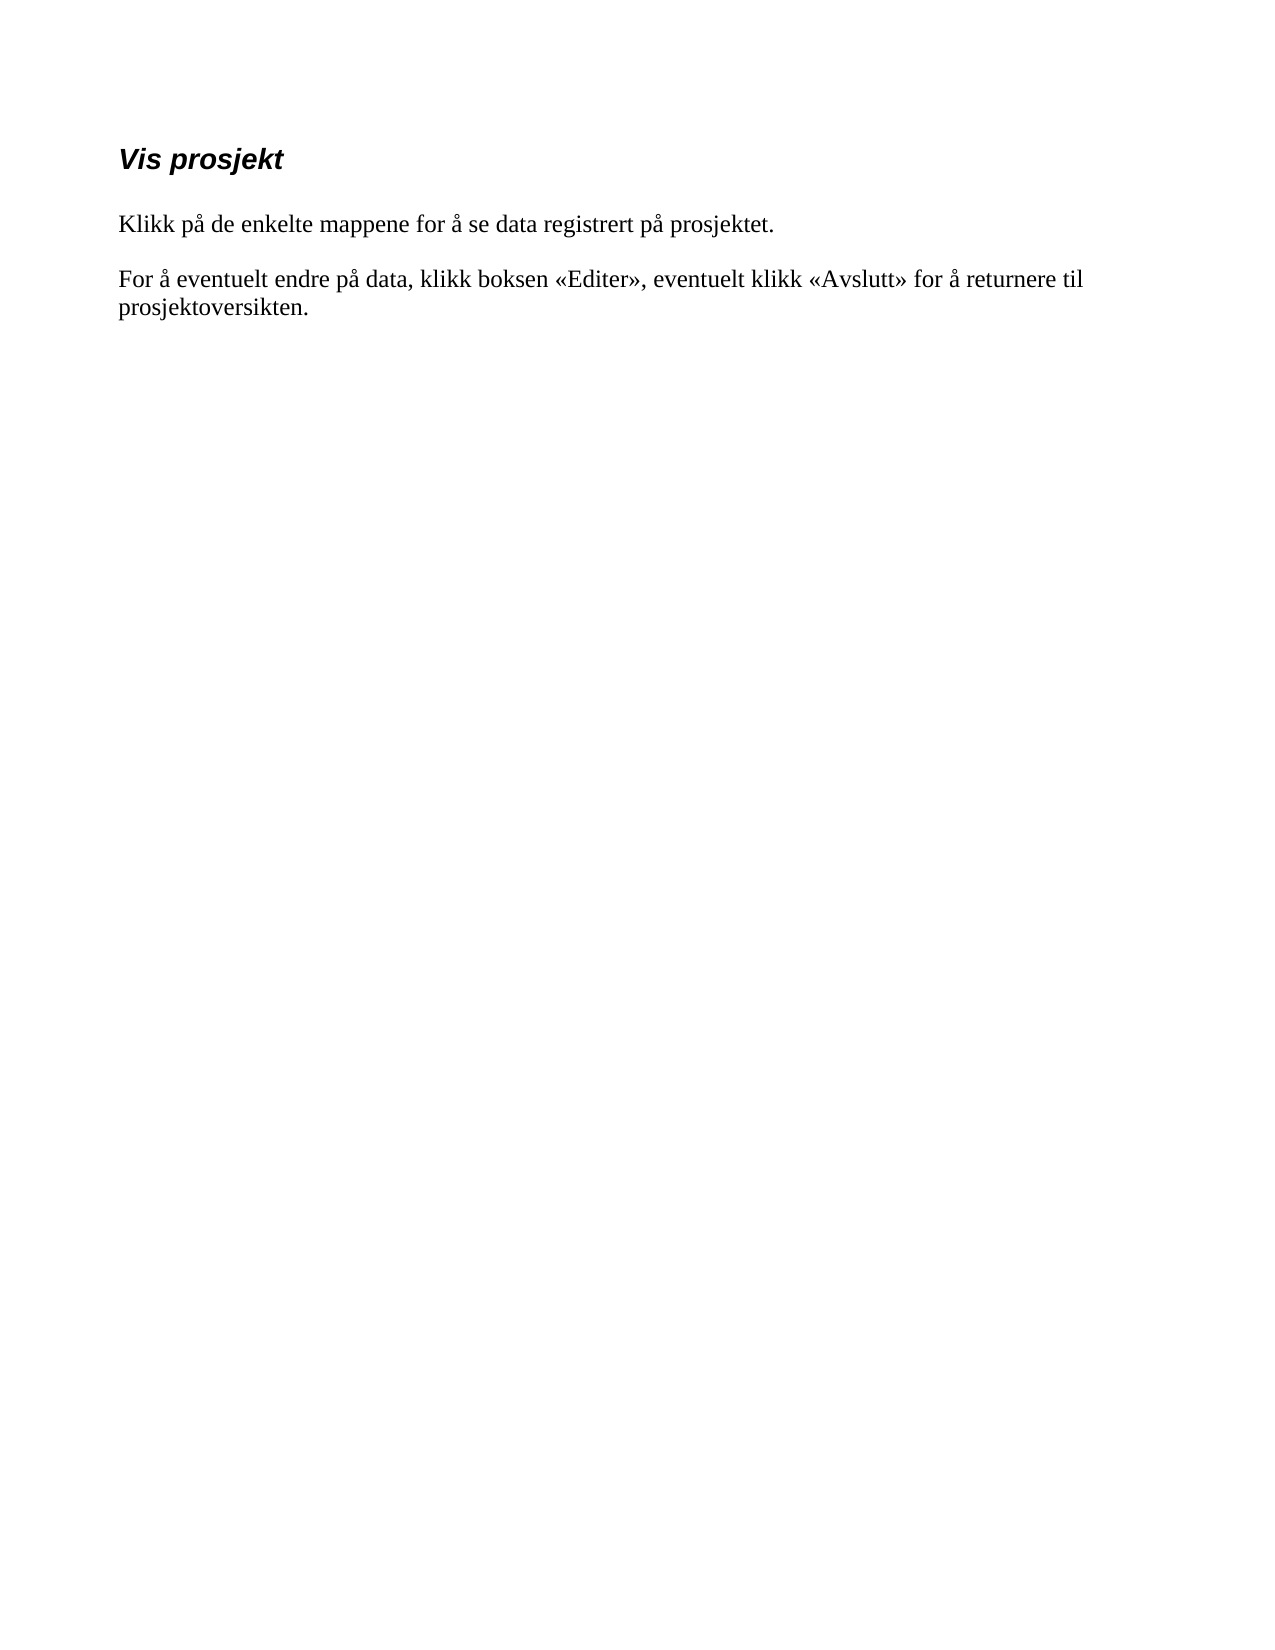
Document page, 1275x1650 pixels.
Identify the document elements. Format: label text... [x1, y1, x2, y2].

text For å eventuelt endre på data, klikk boksen «Editer», eventuelt klikk «Avslutt» for å returnere til prosjektoversikten. [118, 265, 1157, 321]
text Klikk på de enkelte mappene for å se data registrert på prosjektet. [118, 210, 1157, 237]
subtitle Vis prosjekt [118, 143, 1157, 176]
